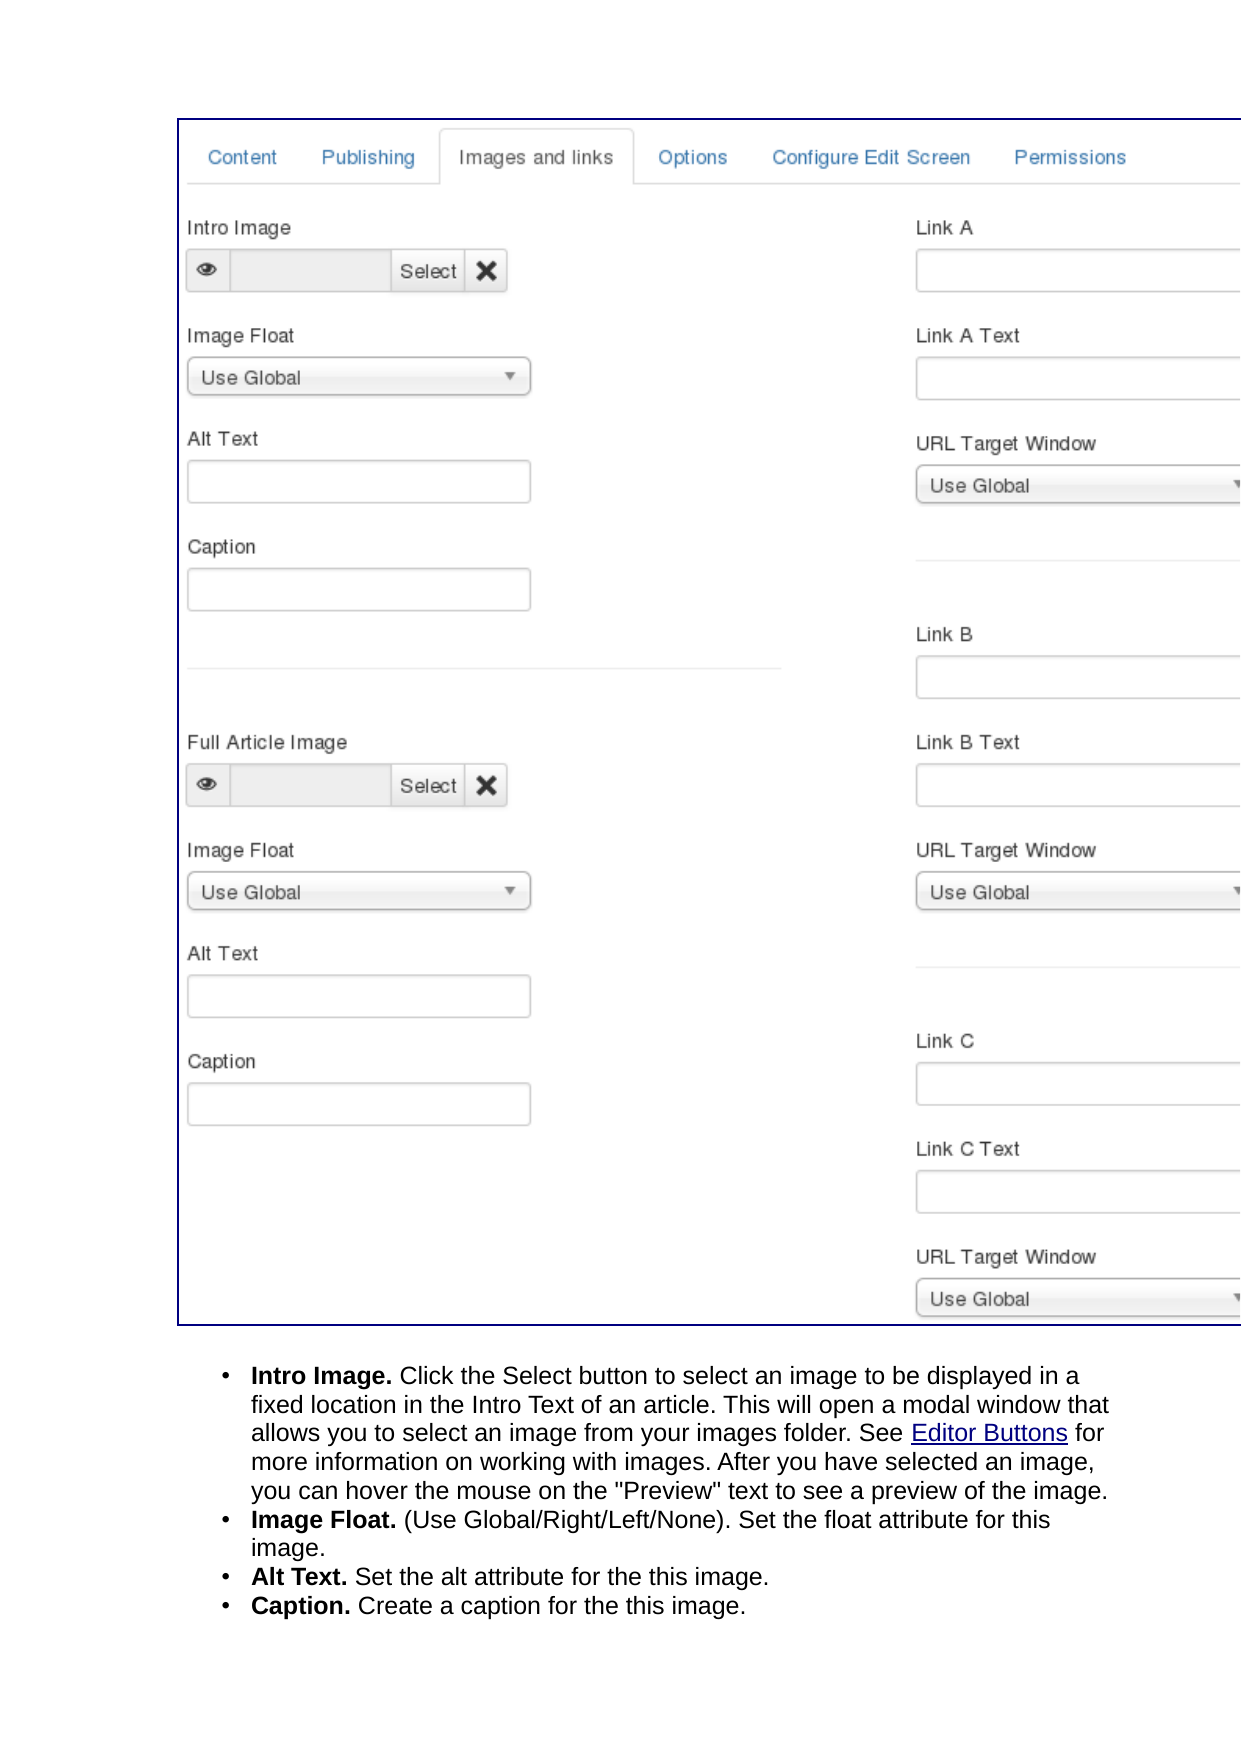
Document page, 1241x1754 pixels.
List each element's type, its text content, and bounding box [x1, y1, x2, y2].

list Alt Text. Set the alt attribute for the this image. [221, 1562, 1122, 1591]
list Image Float. (Use Global/Right/Left/None). Set the float attribute for this image. [221, 1504, 1122, 1562]
list Caption. Create a caption for the this image. [221, 1591, 1122, 1620]
picture [179, 120, 1241, 1324]
list Intro Image. Click the Select button to select an image to be displayed in a fixed location in the Intro Text of an article. This will open a modal window that allows you to select an image from your images folder. See Editor Buttons for more information on working with images. After you have selected an image, you can hover the mouse on the "Preview" text to see a preview of the image. [221, 1361, 1122, 1504]
